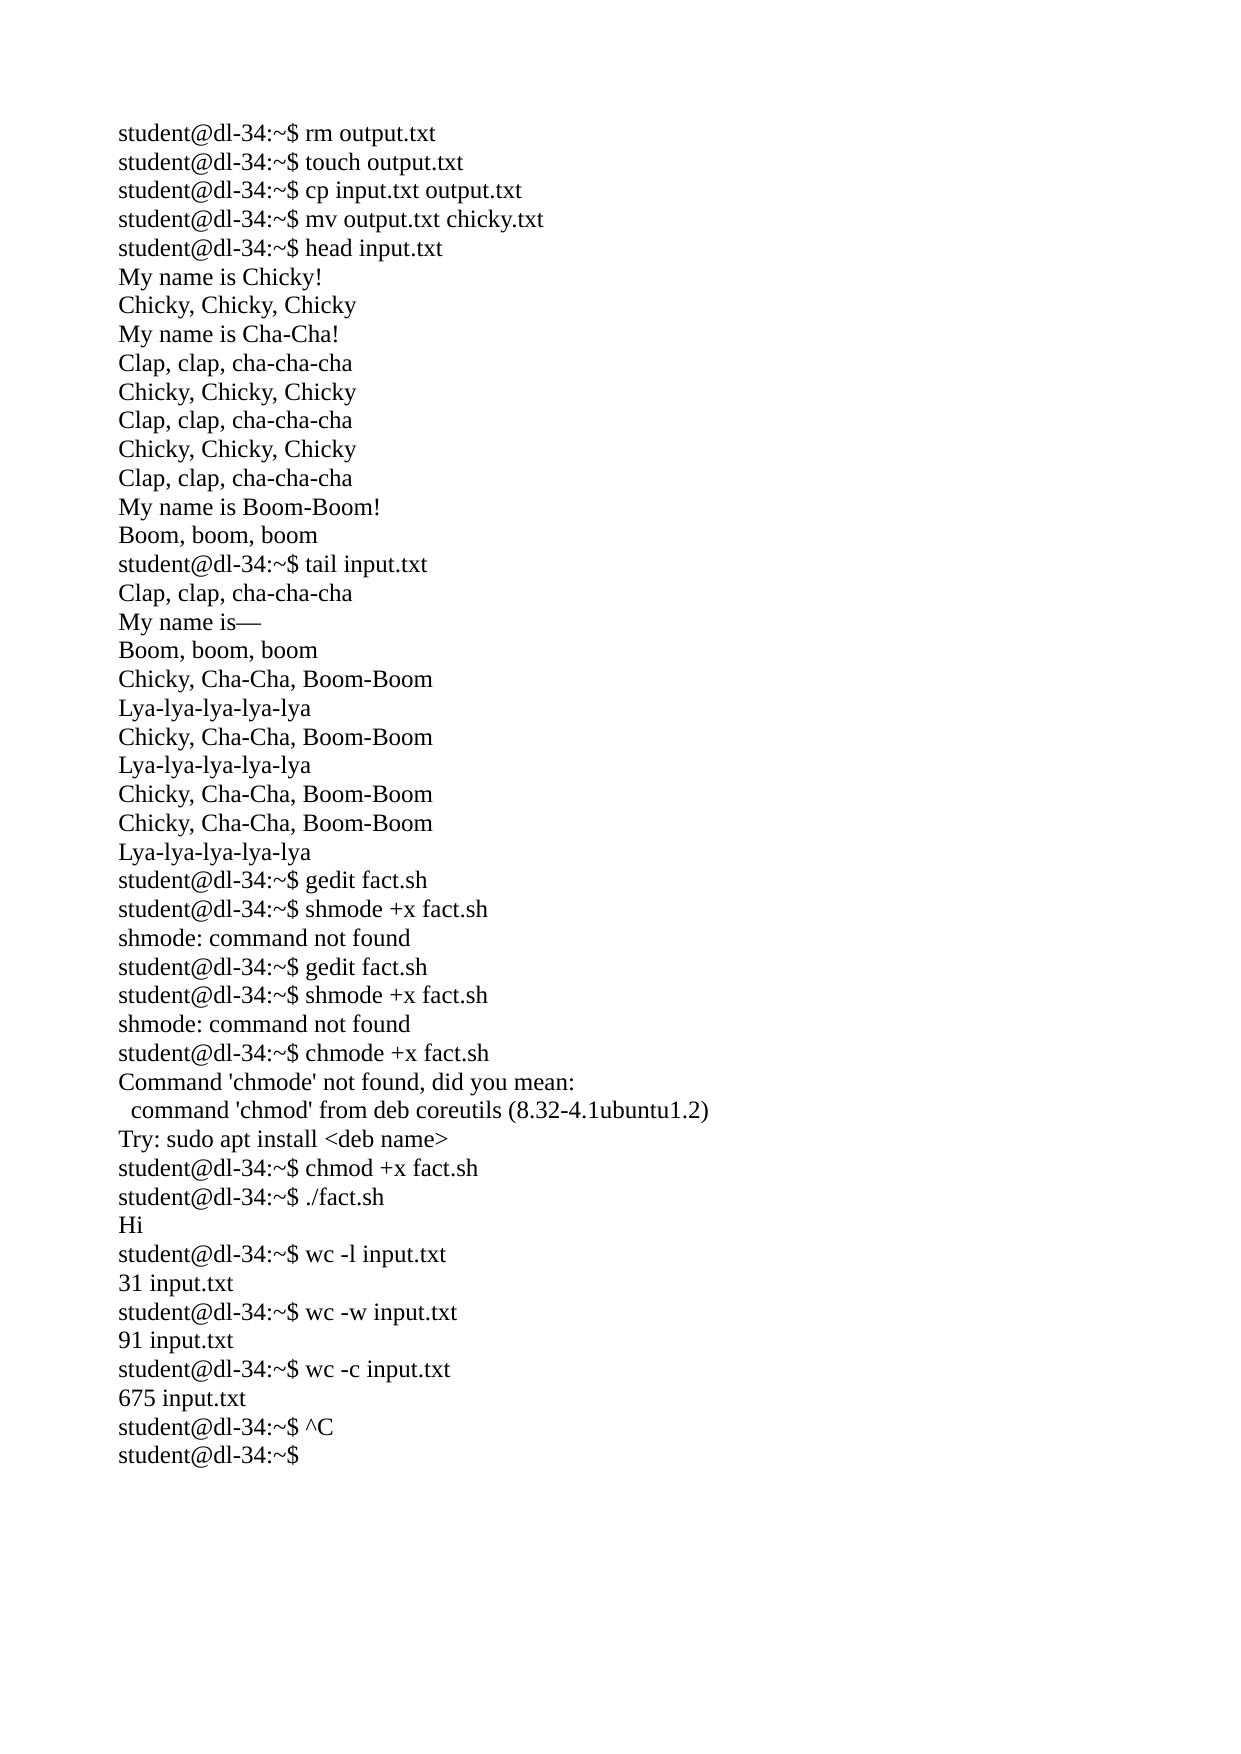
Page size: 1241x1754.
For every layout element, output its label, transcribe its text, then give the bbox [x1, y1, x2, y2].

text Chicky, Cha-Cha, Boom-Boom [118, 779, 1122, 808]
text Chicky, Cha-Cha, Boom-Boom [118, 722, 1122, 751]
text Chicky, Cha-Cha, Boom-Boom [118, 664, 1122, 693]
text My name is Boom-Boom! [118, 492, 1122, 521]
text student@dl-34:~$ mv output.txt chicky.txt [118, 204, 1122, 233]
text 675 input.txt [118, 1383, 1122, 1412]
text Boom, boom, boom [118, 636, 1122, 664]
text student@dl-34:~$ touch output.txt [118, 147, 1122, 176]
text student@dl-34:~$ head input.txt [118, 233, 1122, 262]
text My name is Chicky! [118, 262, 1122, 291]
text Clap, clap, cha-cha-cha [118, 348, 1122, 377]
text student@dl-34:~$ wc -c input.txt [118, 1354, 1122, 1383]
text My name is Cha-Cha! [118, 319, 1122, 348]
text Clap, clap, cha-cha-cha [118, 406, 1122, 434]
text student@dl-34:~$ [118, 1441, 1122, 1469]
text student@dl-34:~$ ./fact.sh [118, 1182, 1122, 1211]
text student@dl-34:~$ shmode +x fact.sh [118, 981, 1122, 1009]
text Boom, boom, boom [118, 521, 1122, 549]
text Chicky, Chicky, Chicky [118, 377, 1122, 406]
text 31 input.txt [118, 1268, 1122, 1297]
text student@dl-34:~$ ^C [118, 1412, 1122, 1441]
text student@dl-34:~$ chmode +x fact.sh [118, 1038, 1122, 1067]
text student@dl-34:~$ cp input.txt output.txt [118, 176, 1122, 204]
text Command 'chmode' not found, did you mean: [118, 1067, 1122, 1096]
text My name is— [118, 607, 1122, 636]
text 91 input.txt [118, 1326, 1122, 1354]
text Try: sudo apt install <deb name> [118, 1124, 1122, 1153]
text student@dl-34:~$ gedit fact.sh [118, 952, 1122, 981]
text student@dl-34:~$ chmod +x fact.sh [118, 1153, 1122, 1182]
text student@dl-34:~$ rm output.txt [118, 118, 1122, 147]
text Lya-lya-lya-lya-lya [118, 751, 1122, 779]
text shmode: command not found [118, 1009, 1122, 1038]
text shmode: command not found [118, 923, 1122, 952]
text student@dl-34:~$ shmode +x fact.sh [118, 894, 1122, 923]
text student@dl-34:~$ wc -w input.txt [118, 1297, 1122, 1326]
text student@dl-34:~$ wc -l input.txt [118, 1239, 1122, 1268]
text student@dl-34:~$ gedit fact.sh [118, 866, 1122, 894]
text Clap, clap, cha-cha-cha [118, 463, 1122, 492]
text Lya-lya-lya-lya-lya [118, 693, 1122, 722]
text Hi [118, 1211, 1122, 1239]
text Chicky, Chicky, Chicky [118, 291, 1122, 319]
text command 'chmod' from deb coreutils (8.32-4.1ubuntu1.2) [118, 1096, 1122, 1124]
text Chicky, Chicky, Chicky [118, 434, 1122, 463]
text Clap, clap, cha-cha-cha [118, 578, 1122, 607]
text Chicky, Cha-Cha, Boom-Boom [118, 808, 1122, 837]
text student@dl-34:~$ tail input.txt [118, 549, 1122, 578]
text Lya-lya-lya-lya-lya [118, 837, 1122, 866]
